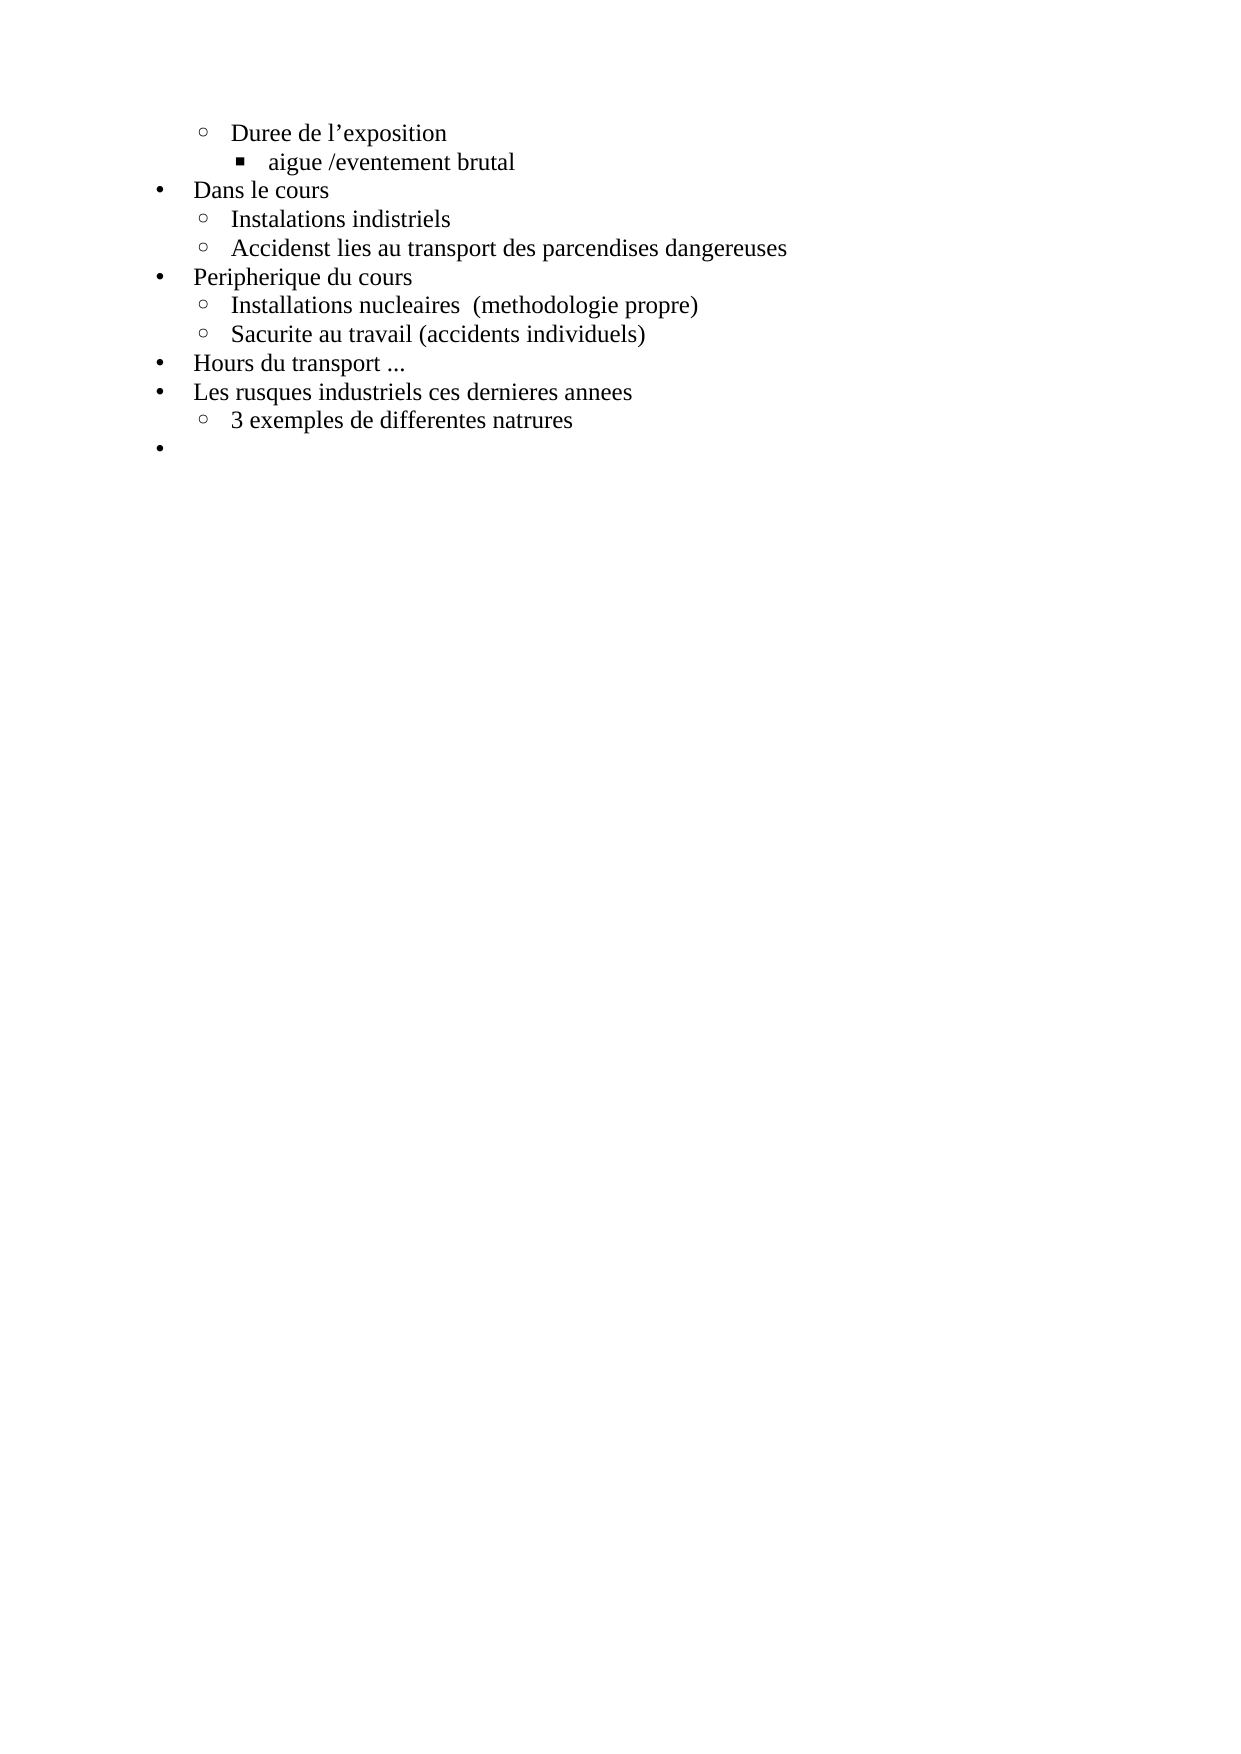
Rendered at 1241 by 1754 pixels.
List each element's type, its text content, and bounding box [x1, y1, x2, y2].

list Peripherique du cours [156, 262, 1122, 291]
list Accidenst lies au transport des parcendises dangereuses [193, 233, 1122, 262]
list Duree de l’exposition [193, 118, 1122, 147]
list 3 exemples de differentes natrures [193, 406, 1122, 434]
list Sacurite au travail (accidents individuels) [193, 319, 1122, 348]
list Instalations indistriels [193, 204, 1122, 233]
list Les rusques industriels ces dernieres annees [156, 377, 1122, 406]
list Hours du transport ... [156, 348, 1122, 377]
list Installations nucleaires (methodologie propre) [193, 291, 1122, 319]
list aigue /eventement brutal [231, 147, 1122, 176]
list Dans le cours [156, 176, 1122, 204]
